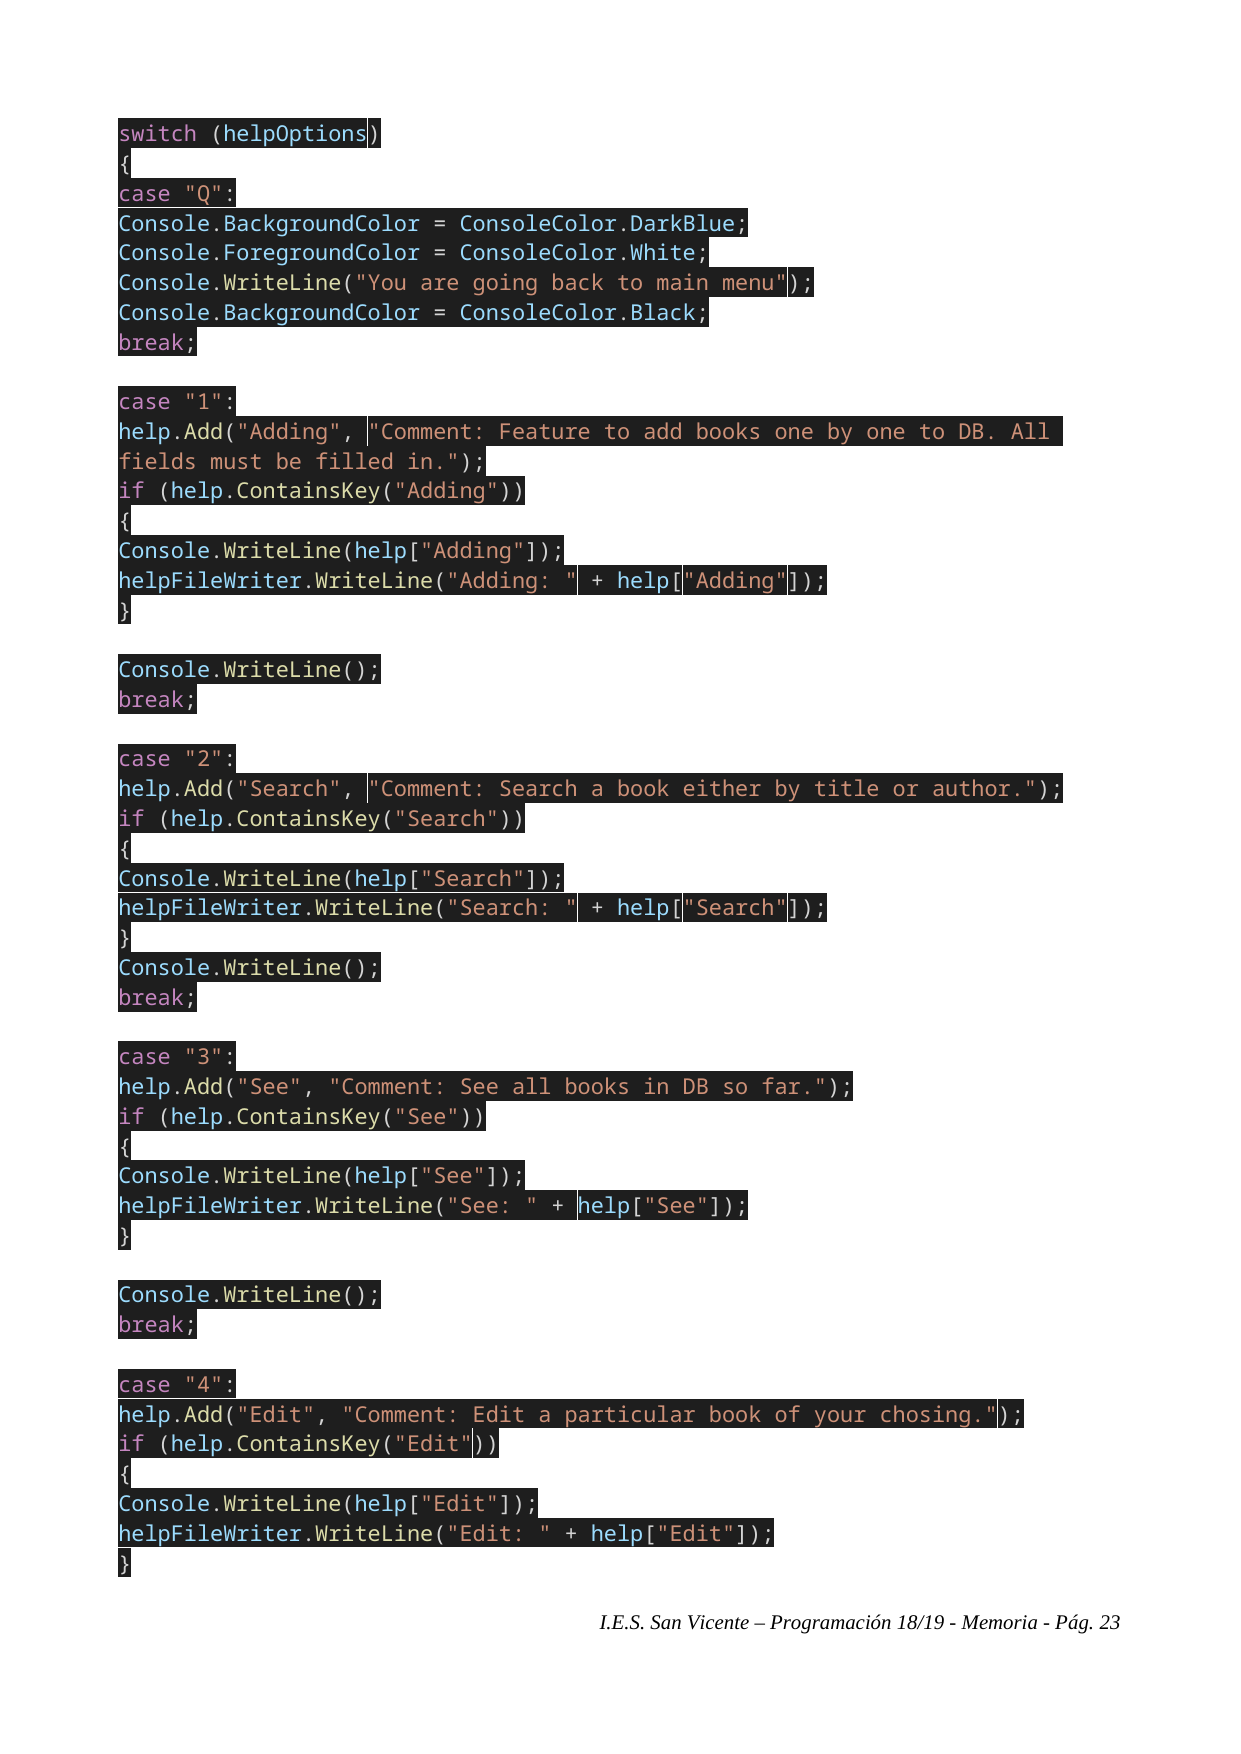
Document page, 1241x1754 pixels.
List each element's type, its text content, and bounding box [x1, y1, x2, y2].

text if (help.ContainsKey("Adding")) [118, 476, 1122, 505]
text Console.WriteLine(); [118, 1279, 1122, 1309]
text case "4": [118, 1369, 1122, 1398]
text break; [118, 1309, 1122, 1339]
text helpFileWriter.WriteLine("Edit: " + help["Edit"]); [118, 1518, 1122, 1547]
text break; [118, 684, 1122, 714]
text Console.ForegroundColor = ConsoleColor.White; [118, 237, 1122, 267]
text } [118, 595, 1122, 624]
text Console.WriteLine(); [118, 654, 1122, 684]
text Console.WriteLine(help["Search"]); [118, 863, 1122, 892]
text { [118, 1131, 1122, 1160]
text help.Add("Search", "Comment: Search a book either by title or author."); [118, 773, 1122, 803]
text } [118, 1547, 1122, 1577]
text help.Add("Edit", "Comment: Edit a particular book of your chosing."); [118, 1398, 1122, 1428]
text if (help.ContainsKey("Search")) [118, 803, 1122, 833]
text case "Q": [118, 178, 1122, 207]
text break; [118, 982, 1122, 1012]
text Console.WriteLine(); [118, 952, 1122, 982]
text case "3": [118, 1041, 1122, 1071]
text help.Add("See", "Comment: See all books in DB so far."); [118, 1071, 1122, 1101]
text { [118, 148, 1122, 178]
text Console.WriteLine(help["Adding"]); [118, 535, 1122, 565]
text helpFileWriter.WriteLine("See: " + help["See"]); [118, 1190, 1122, 1220]
text Console.WriteLine("You are going back to main menu"); [118, 267, 1122, 297]
text Console.WriteLine(help["See"]); [118, 1160, 1122, 1190]
text Console.WriteLine(help["Edit"]); [118, 1488, 1122, 1518]
text { [118, 833, 1122, 863]
text case "2": [118, 743, 1122, 773]
text Console.BackgroundColor = ConsoleColor.DarkBlue; [118, 207, 1122, 237]
text helpFileWriter.WriteLine("Search: " + help["Search"]); [118, 892, 1122, 922]
text } [118, 1220, 1122, 1250]
text { [118, 505, 1122, 535]
text helpFileWriter.WriteLine("Adding: " + help["Adding"]); [118, 565, 1122, 595]
text if (help.ContainsKey("Edit")) [118, 1428, 1122, 1458]
text switch (helpOptions) [118, 118, 1122, 148]
text help.Add("Adding", "Comment: Feature to add books one by one to DB. All fields must be filled in."); [118, 416, 1122, 476]
text break; [118, 327, 1122, 356]
text } [118, 922, 1122, 952]
text { [118, 1458, 1122, 1488]
text Console.BackgroundColor = ConsoleColor.Black; [118, 297, 1122, 327]
text if (help.ContainsKey("See")) [118, 1101, 1122, 1131]
text case "1": [118, 386, 1122, 416]
